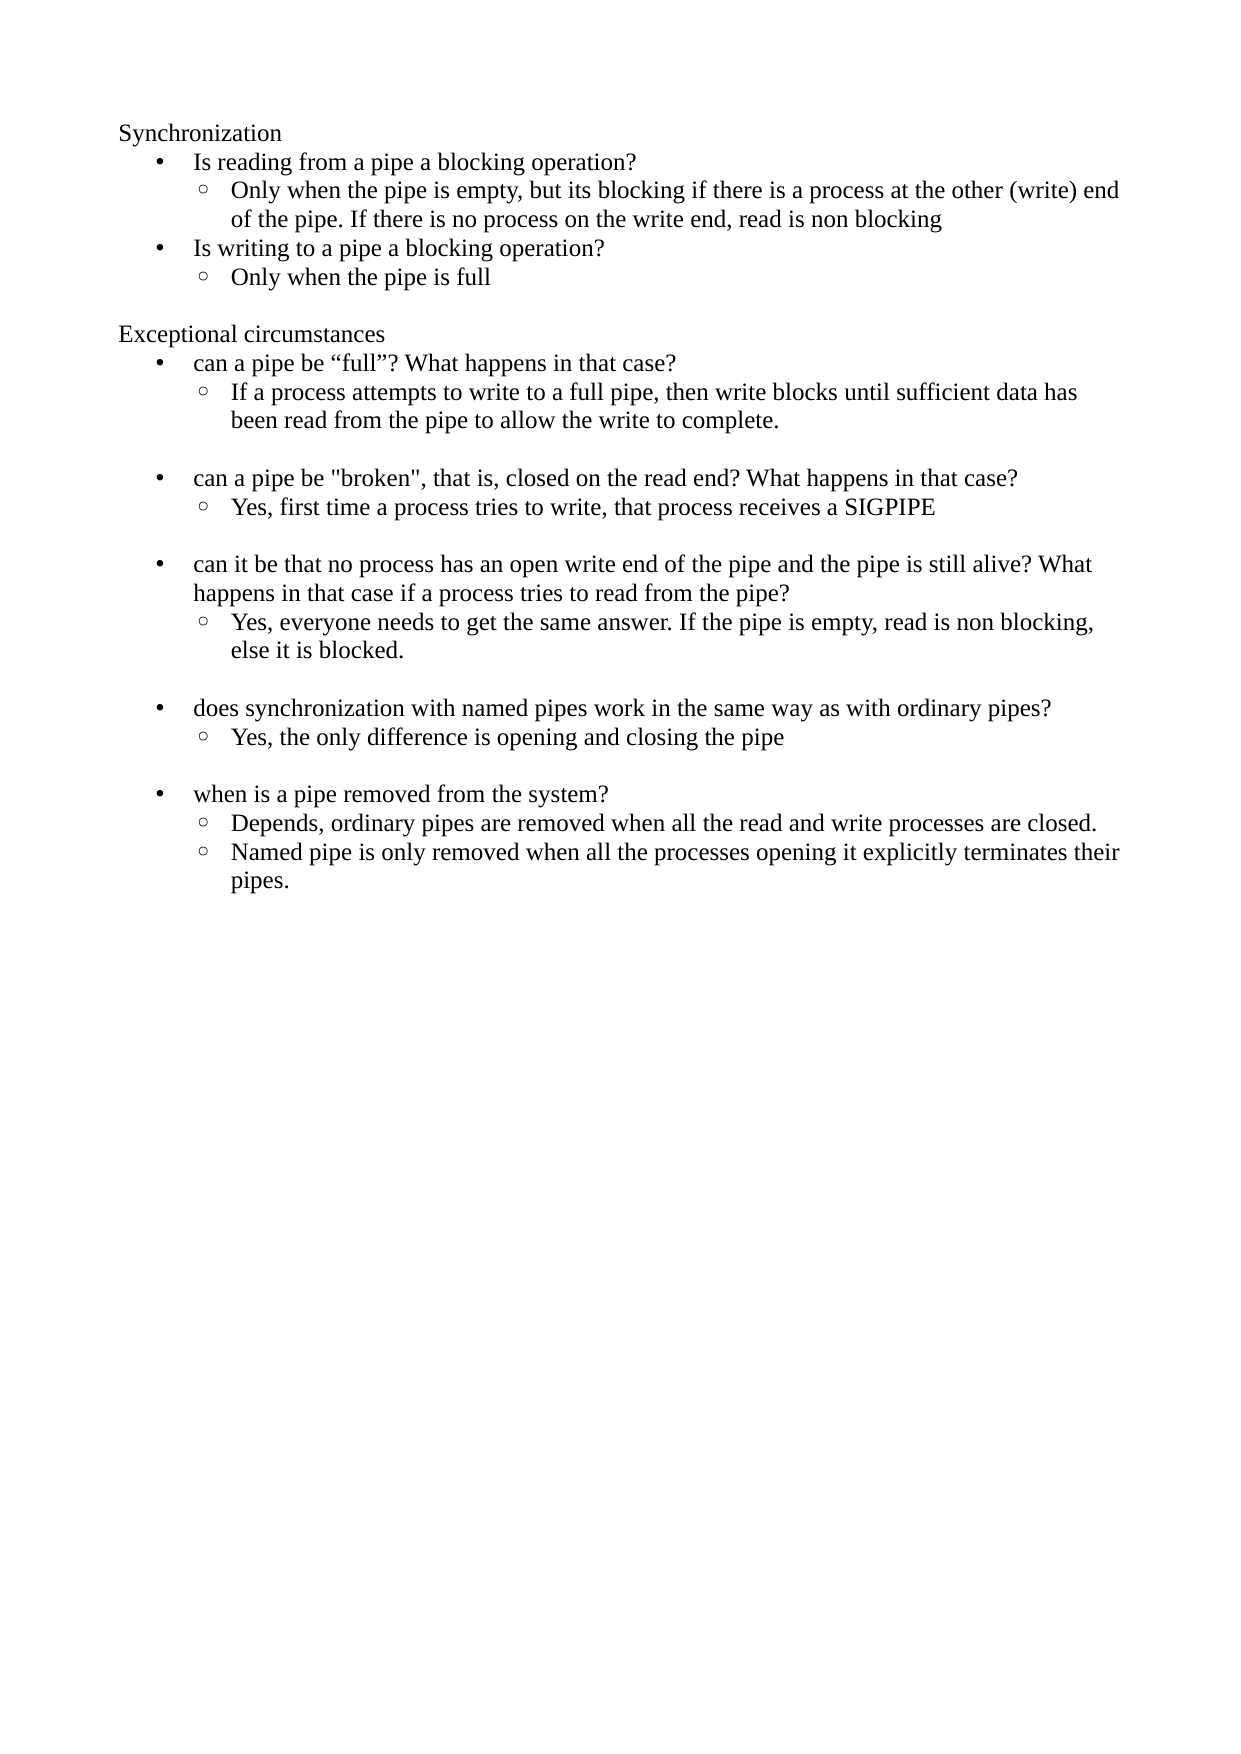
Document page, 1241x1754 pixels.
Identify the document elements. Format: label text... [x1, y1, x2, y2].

list can it be that no process has an open write end of the pipe and the pipe is still alive? What happens in that case if a process tries to read from the pipe? [156, 549, 1122, 607]
list Yes, everyone needs to get the same answer. If the pipe is empty, read is non blocking, else it is blocked. [193, 607, 1122, 693]
list Only when the pipe is empty, but its blocking if there is a process at the other (write) end of the pipe. If there is no process on the write end, read is non blocking [193, 176, 1122, 233]
list Yes, the only difference is opening and closing the pipe [193, 722, 1122, 779]
list can a pipe be “full”? What happens in that case? [156, 348, 1122, 377]
list Yes, first time a process tries to write, that process receives a SIGPIPE [193, 492, 1122, 549]
list does synchronization with named pipes work in the same way as with ordinary pipes? [156, 693, 1122, 722]
list Named pipe is only removed when all the processes opening it explicitly terminates their pipes. [193, 837, 1122, 894]
list when is a pipe removed from the system? [156, 779, 1122, 808]
text Synchronization [118, 118, 1122, 147]
text Exceptional circumstances [118, 319, 1122, 348]
list Depends, ordinary pipes are removed when all the read and write processes are closed. [193, 808, 1122, 837]
list Is writing to a pipe a blocking operation? [156, 233, 1122, 262]
list If a process attempts to write to a full pipe, then write blocks until sufficient data has been read from the pipe to allow the write to complete. [193, 377, 1122, 434]
list Is reading from a pipe a blocking operation? [156, 147, 1122, 176]
list Only when the pipe is full [193, 262, 1122, 291]
list can a pipe be "broken", that is, closed on the read end? What happens in that case? [156, 463, 1122, 492]
